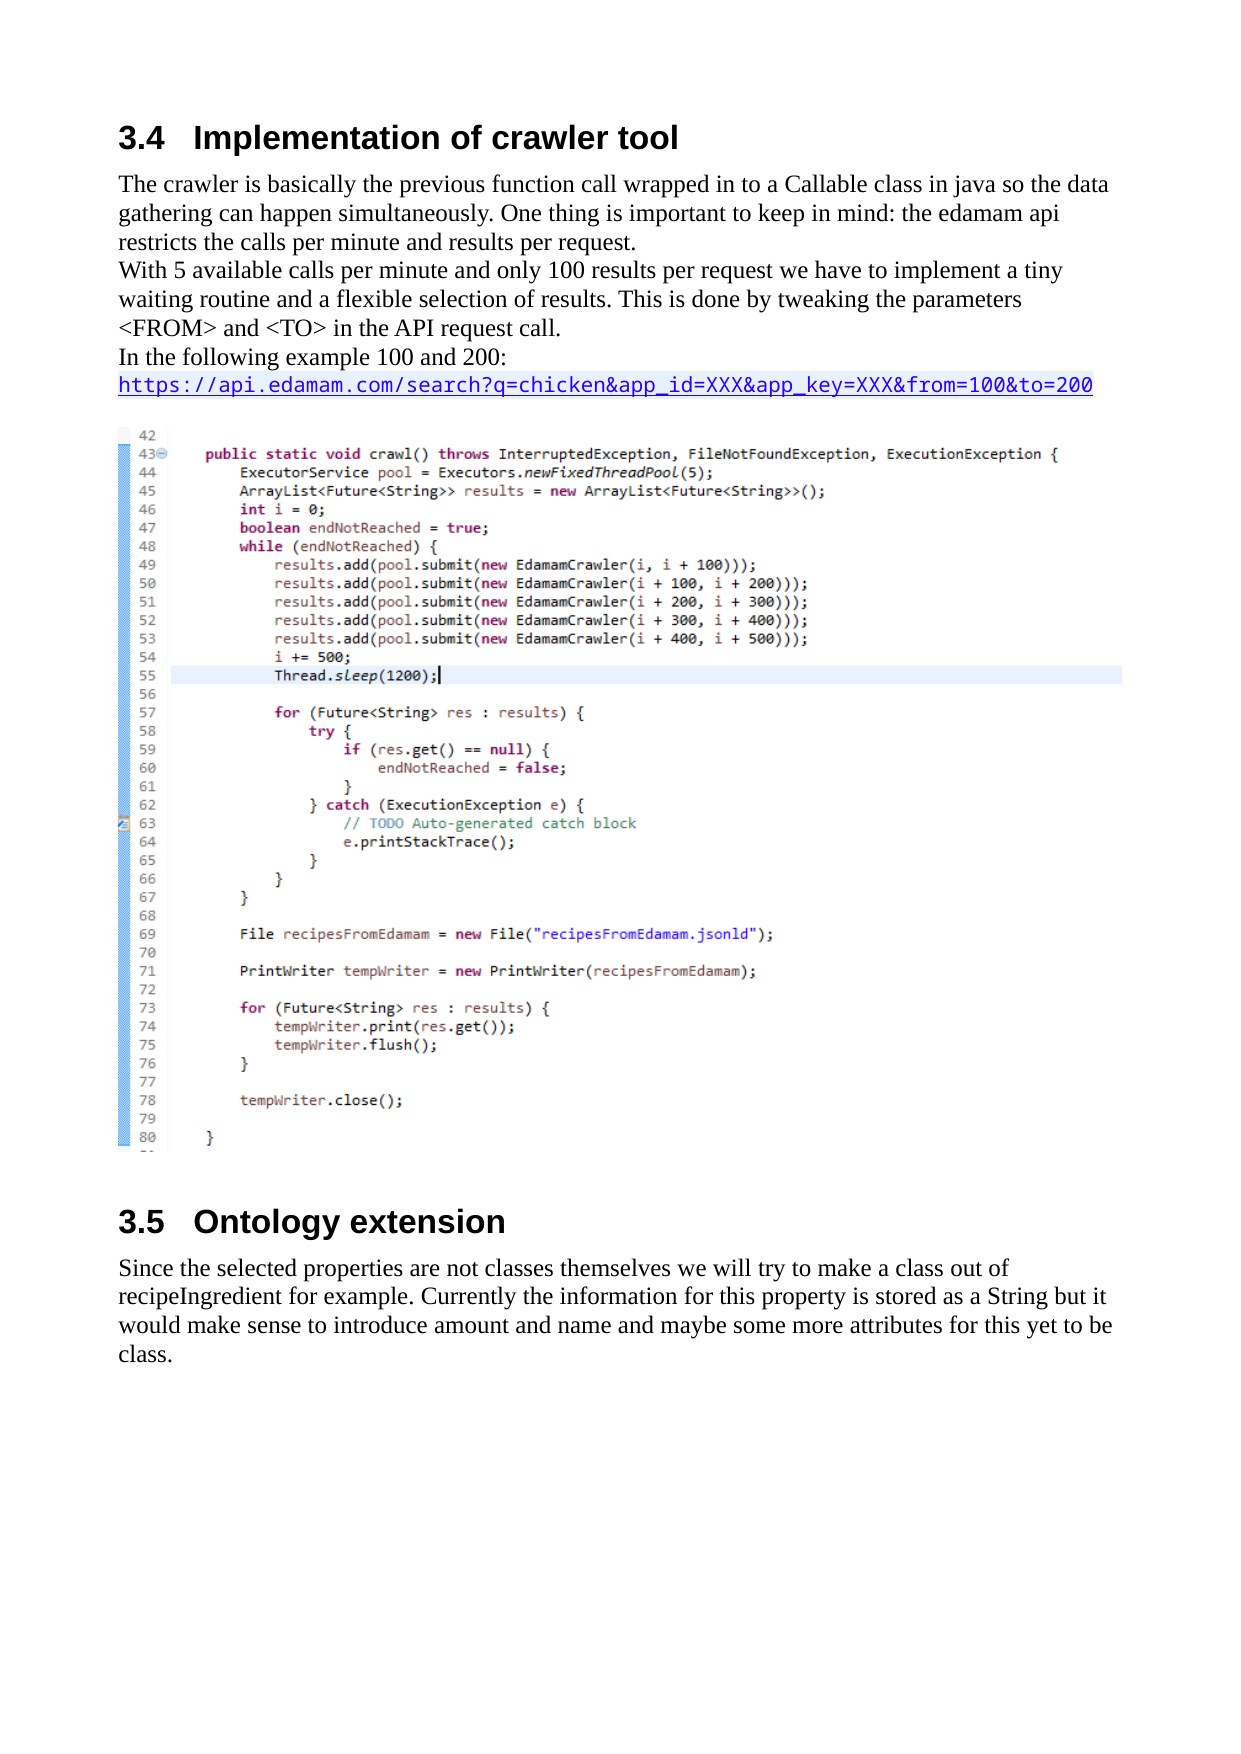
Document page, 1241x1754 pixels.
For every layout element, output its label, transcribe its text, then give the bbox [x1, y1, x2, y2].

subtitle Ontology extension [118, 1202, 1122, 1240]
text The crawler is basically the previous function call wrapped in to a Callable class in java so the data gathering can happen simultaneously. One thing is important to keep in mind: the edamam api restricts the calls per minute and results per request. [118, 169, 1122, 256]
text https://api.edamam.com/search?q=chicken&app_id=XXX&app_key=XXX&from=100&to=200 [118, 371, 1122, 399]
picture [118, 427, 1123, 1152]
subtitle Implementation of crawler tool [118, 118, 1122, 157]
text With 5 available calls per minute and only 100 results per request we have to implement a tiny waiting routine and a flexible selection of results. This is done by tweaking the parameters <FROM> and <TO> in the API request call. [118, 256, 1122, 342]
text In the following example 100 and 200: [118, 342, 1122, 371]
text Since the selected properties are not classes themselves we will try to make a class out of recipeIngredient for example. Currently the information for this property is stored as a String but it would make sense to introduce amount and name and maybe some more attributes for this yet to be class. [118, 1253, 1122, 1368]
